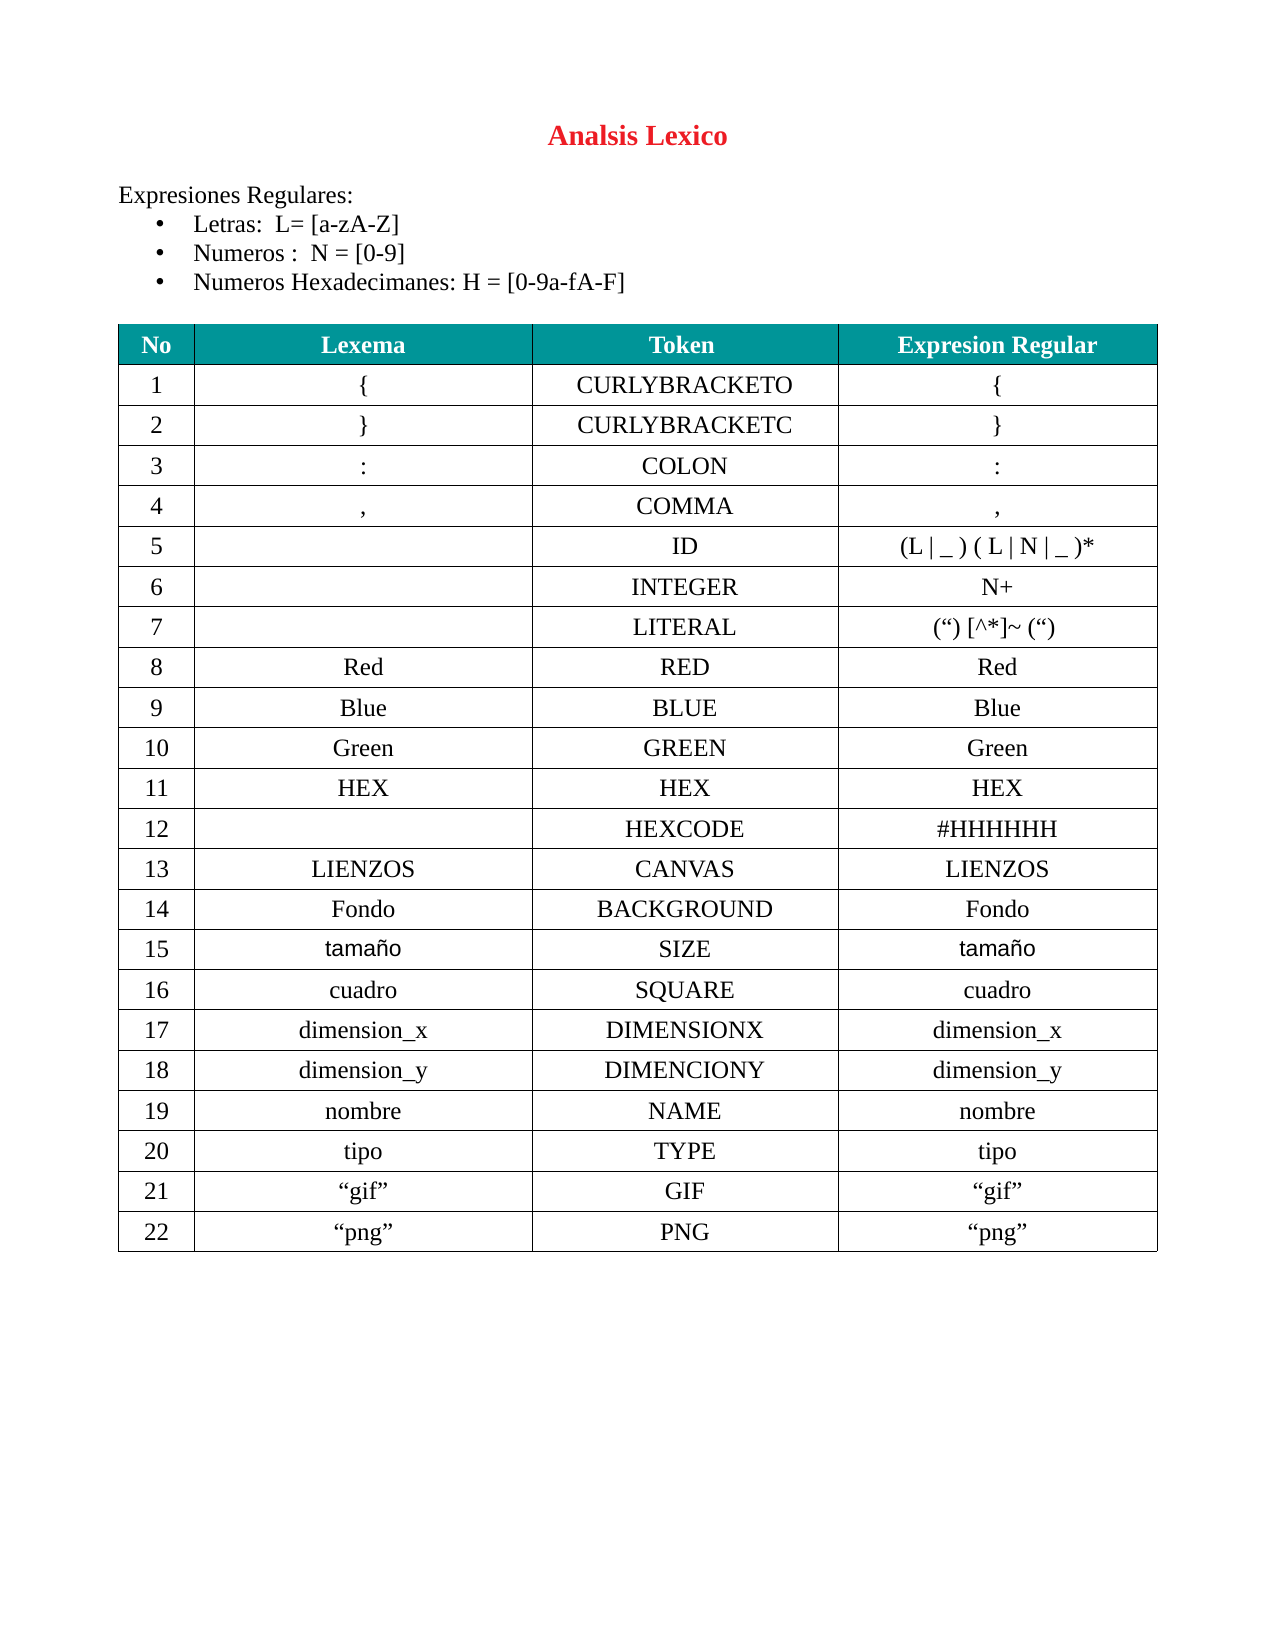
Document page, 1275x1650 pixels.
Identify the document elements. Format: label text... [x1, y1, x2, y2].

table_cell 22 [119, 1212, 194, 1251]
table_cell (“) [^*]~ (“) [839, 607, 1157, 647]
table_cell [195, 809, 532, 848]
table_cell #HHHHHH [839, 809, 1157, 848]
table_cell LIENZOS [839, 849, 1157, 888]
table_cell HEX [839, 769, 1157, 808]
table_cell 12 [119, 809, 194, 848]
list Letras: L= [a-zA-Z] [156, 209, 1157, 238]
table_cell INTEGER [533, 567, 838, 606]
table_cell dimension_y [839, 1051, 1157, 1090]
table_cell HEX [533, 769, 838, 808]
table_cell 17 [119, 1010, 194, 1050]
table_cell Red [839, 648, 1157, 687]
table_cell , [195, 486, 532, 526]
table_cell : [839, 446, 1157, 485]
table_cell ID [533, 527, 838, 566]
table_cell SQUARE [533, 970, 838, 1009]
table_cell LITERAL [533, 607, 838, 647]
table_cell { [839, 365, 1157, 405]
table_cell BACKGROUND [533, 890, 838, 929]
table_cell Red [195, 648, 532, 687]
table_cell } [195, 406, 532, 445]
table_cell tipo [839, 1131, 1157, 1171]
table_cell LIENZOS [195, 849, 532, 888]
table_cell CURLYBRACKETO [533, 365, 838, 405]
table_header Token [533, 324, 838, 364]
table_cell Green [839, 728, 1157, 767]
table_cell Blue [839, 688, 1157, 727]
table_cell DIMENCIONY [533, 1051, 838, 1090]
table_cell CANVAS [533, 849, 838, 888]
table_cell tamaño [195, 930, 532, 969]
table_cell HEXCODE [533, 809, 838, 848]
table_cell N+ [839, 567, 1157, 606]
table_cell 10 [119, 728, 194, 767]
table_header Lexema [195, 324, 532, 364]
table_cell 16 [119, 970, 194, 1009]
table_cell dimension_y [195, 1051, 532, 1090]
table_cell 8 [119, 648, 194, 687]
table_cell 2 [119, 406, 194, 445]
list Numeros : N = [0-9] [156, 238, 1157, 267]
table_cell 1 [119, 365, 194, 405]
table_cell Blue [195, 688, 532, 727]
text Expresiones Regulares: [118, 180, 1157, 209]
table_cell SIZE [533, 930, 838, 969]
table_cell 14 [119, 890, 194, 929]
table_cell 9 [119, 688, 194, 727]
table_cell 7 [119, 607, 194, 647]
table_cell “gif” [195, 1172, 532, 1211]
table_cell Fondo [839, 890, 1157, 929]
table_cell Green [195, 728, 532, 767]
table_cell , [839, 486, 1157, 526]
table_cell 15 [119, 930, 194, 969]
table_cell (L | _ ) ( L | N | _ )* [839, 527, 1157, 566]
table_cell 3 [119, 446, 194, 485]
table_cell Fondo [195, 890, 532, 929]
table_cell COLON [533, 446, 838, 485]
table_cell 6 [119, 567, 194, 606]
table_cell DIMENSIONX [533, 1010, 838, 1050]
table_cell GREEN [533, 728, 838, 767]
table_cell “png” [195, 1212, 532, 1251]
list Numeros Hexadecimanes: H = [0-9a-fA-F] [156, 267, 1157, 295]
table_cell dimension_x [195, 1010, 532, 1050]
table_cell 21 [119, 1172, 194, 1211]
text Analsis Lexico [118, 118, 1157, 152]
table_header Expresion Regular [839, 324, 1157, 364]
table_cell nombre [839, 1091, 1157, 1130]
table_cell tipo [195, 1131, 532, 1171]
table_cell PNG [533, 1212, 838, 1251]
table_cell “gif” [839, 1172, 1157, 1211]
table_cell [195, 527, 532, 566]
table_cell NAME [533, 1091, 838, 1130]
table_cell BLUE [533, 688, 838, 727]
table_cell COMMA [533, 486, 838, 526]
table_header No [119, 324, 194, 364]
table_cell cuadro [839, 970, 1157, 1009]
table_cell 13 [119, 849, 194, 888]
table_cell 11 [119, 769, 194, 808]
table_cell tamaño [839, 930, 1157, 969]
table_cell GIF [533, 1172, 838, 1211]
table_cell CURLYBRACKETC [533, 406, 838, 445]
table_cell RED [533, 648, 838, 687]
table_cell HEX [195, 769, 532, 808]
table_cell cuadro [195, 970, 532, 1009]
table_cell [195, 567, 532, 606]
table_cell 5 [119, 527, 194, 566]
table_cell TYPE [533, 1131, 838, 1171]
table_cell 4 [119, 486, 194, 526]
table_cell 20 [119, 1131, 194, 1171]
table_cell 18 [119, 1051, 194, 1090]
table_cell : [195, 446, 532, 485]
table_cell { [195, 365, 532, 405]
table_cell 19 [119, 1091, 194, 1130]
table_cell } [839, 406, 1157, 445]
table_cell “png” [839, 1212, 1157, 1251]
table_cell [195, 607, 532, 647]
table_cell nombre [195, 1091, 532, 1130]
table_cell dimension_x [839, 1010, 1157, 1050]
